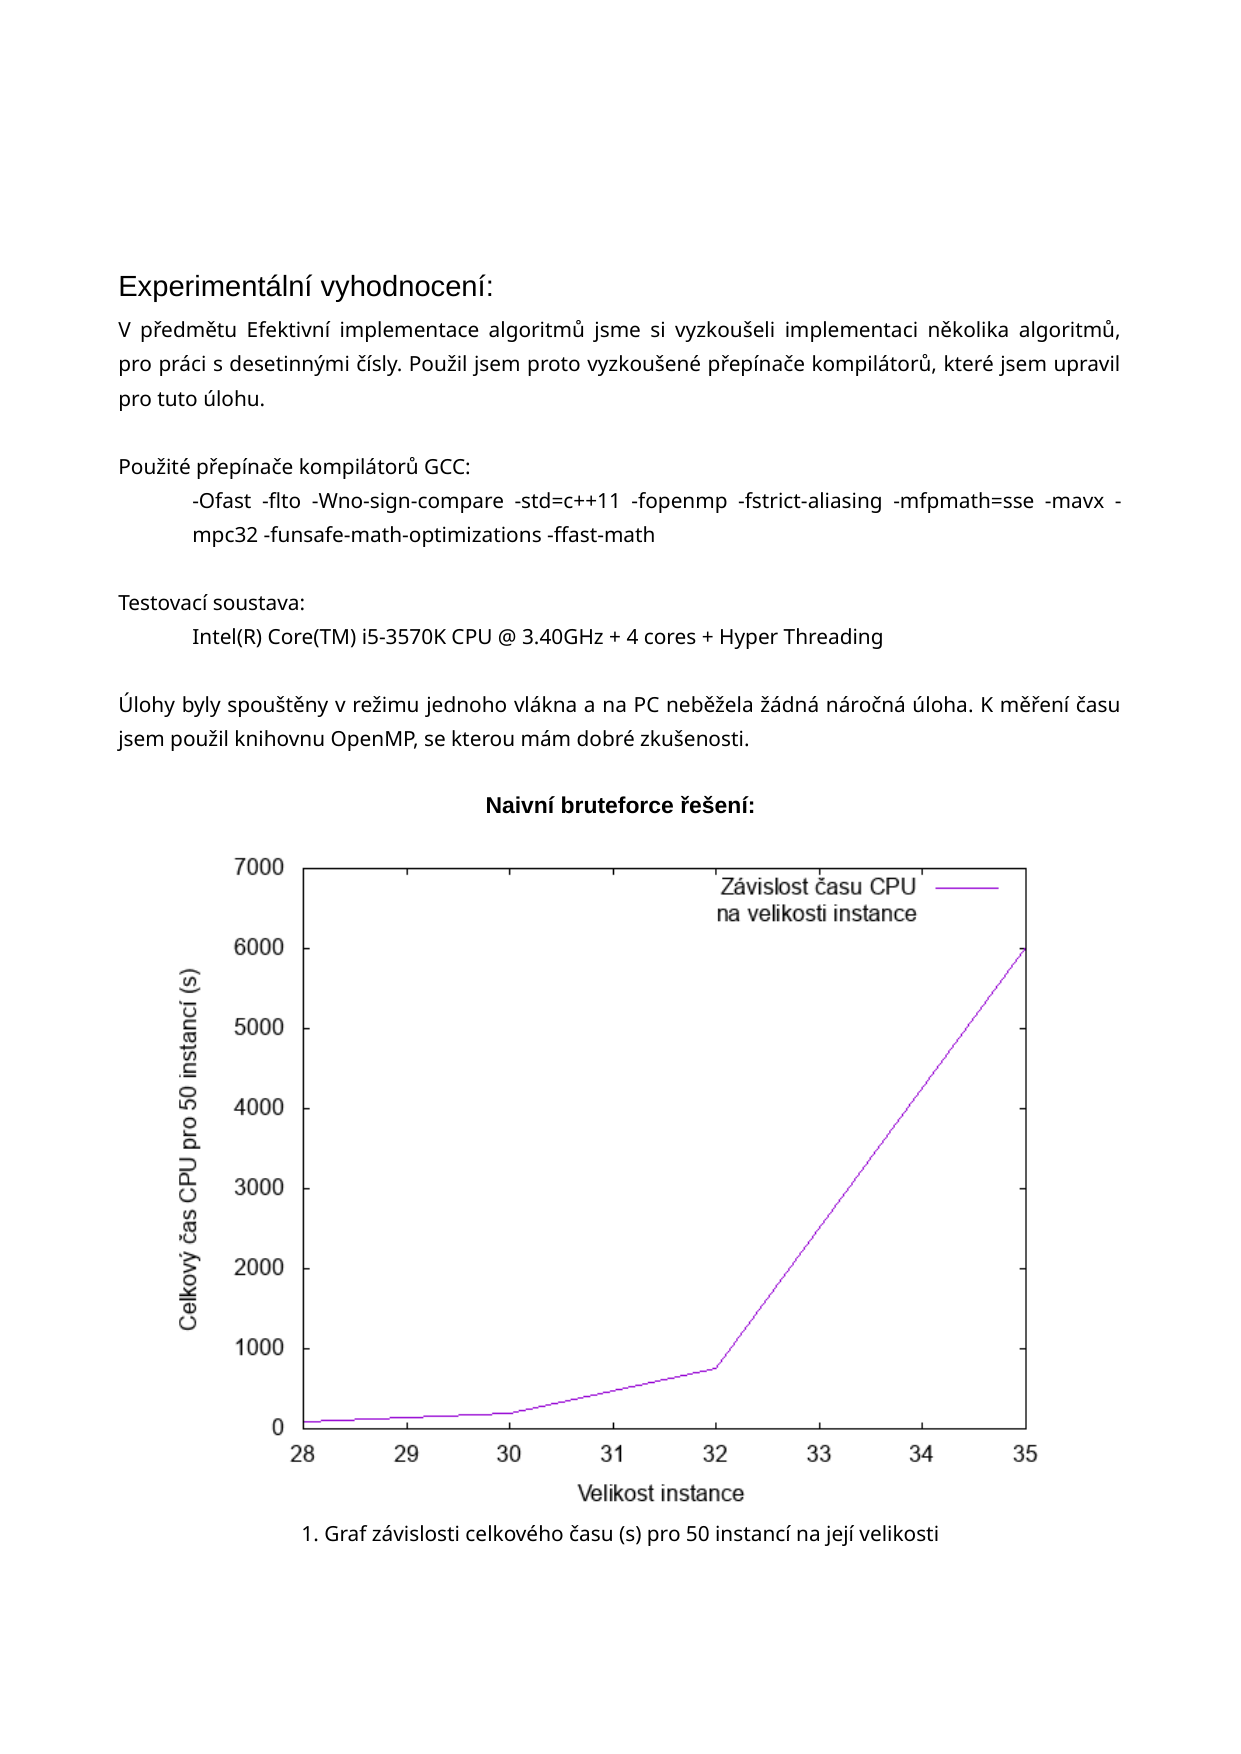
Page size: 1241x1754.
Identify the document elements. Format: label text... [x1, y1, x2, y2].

text Úlohy byly spouštěny v režimu jednoho vlákna a na PC neběžela žádná náročná úloha. K měření času jsem použil knihovnu OpenMP, se kterou mám dobré zkušenosti. [118, 690, 1122, 753]
text V předmětu Efektivní implementace algoritmů jsme si vyzkoušeli implementaci několika algoritmů, pro práci s desetinnými čísly. Použil jsem proto vyzkoušené přepínače kompilátorů, které jsem upravil pro tuto úlohu. [118, 316, 1122, 412]
text Použité přepínače kompilátorů GCC: [118, 452, 1122, 480]
picture [171, 840, 1069, 1514]
text Naivní bruteforce řešení: [118, 792, 1122, 819]
text Testovací soustava: [118, 588, 1122, 616]
subtitle Experimentální vyhodnocení: [118, 269, 1122, 303]
text 1. Graf závislosti celkového času (s) pro 50 instancí na její velikosti [118, 824, 1122, 1547]
text Intel(R) Core(TM) i5-3570K CPU @ 3.40GHz + 4 cores + Hyper Threading [118, 622, 1122, 651]
text -Ofast -flto -Wno-sign-compare -std=c++11 -fopenmp -fstrict-aliasing -mfpmath=sse -mavx -mpc32 -funsafe-math-optimizations -ffast-math [192, 486, 1122, 548]
